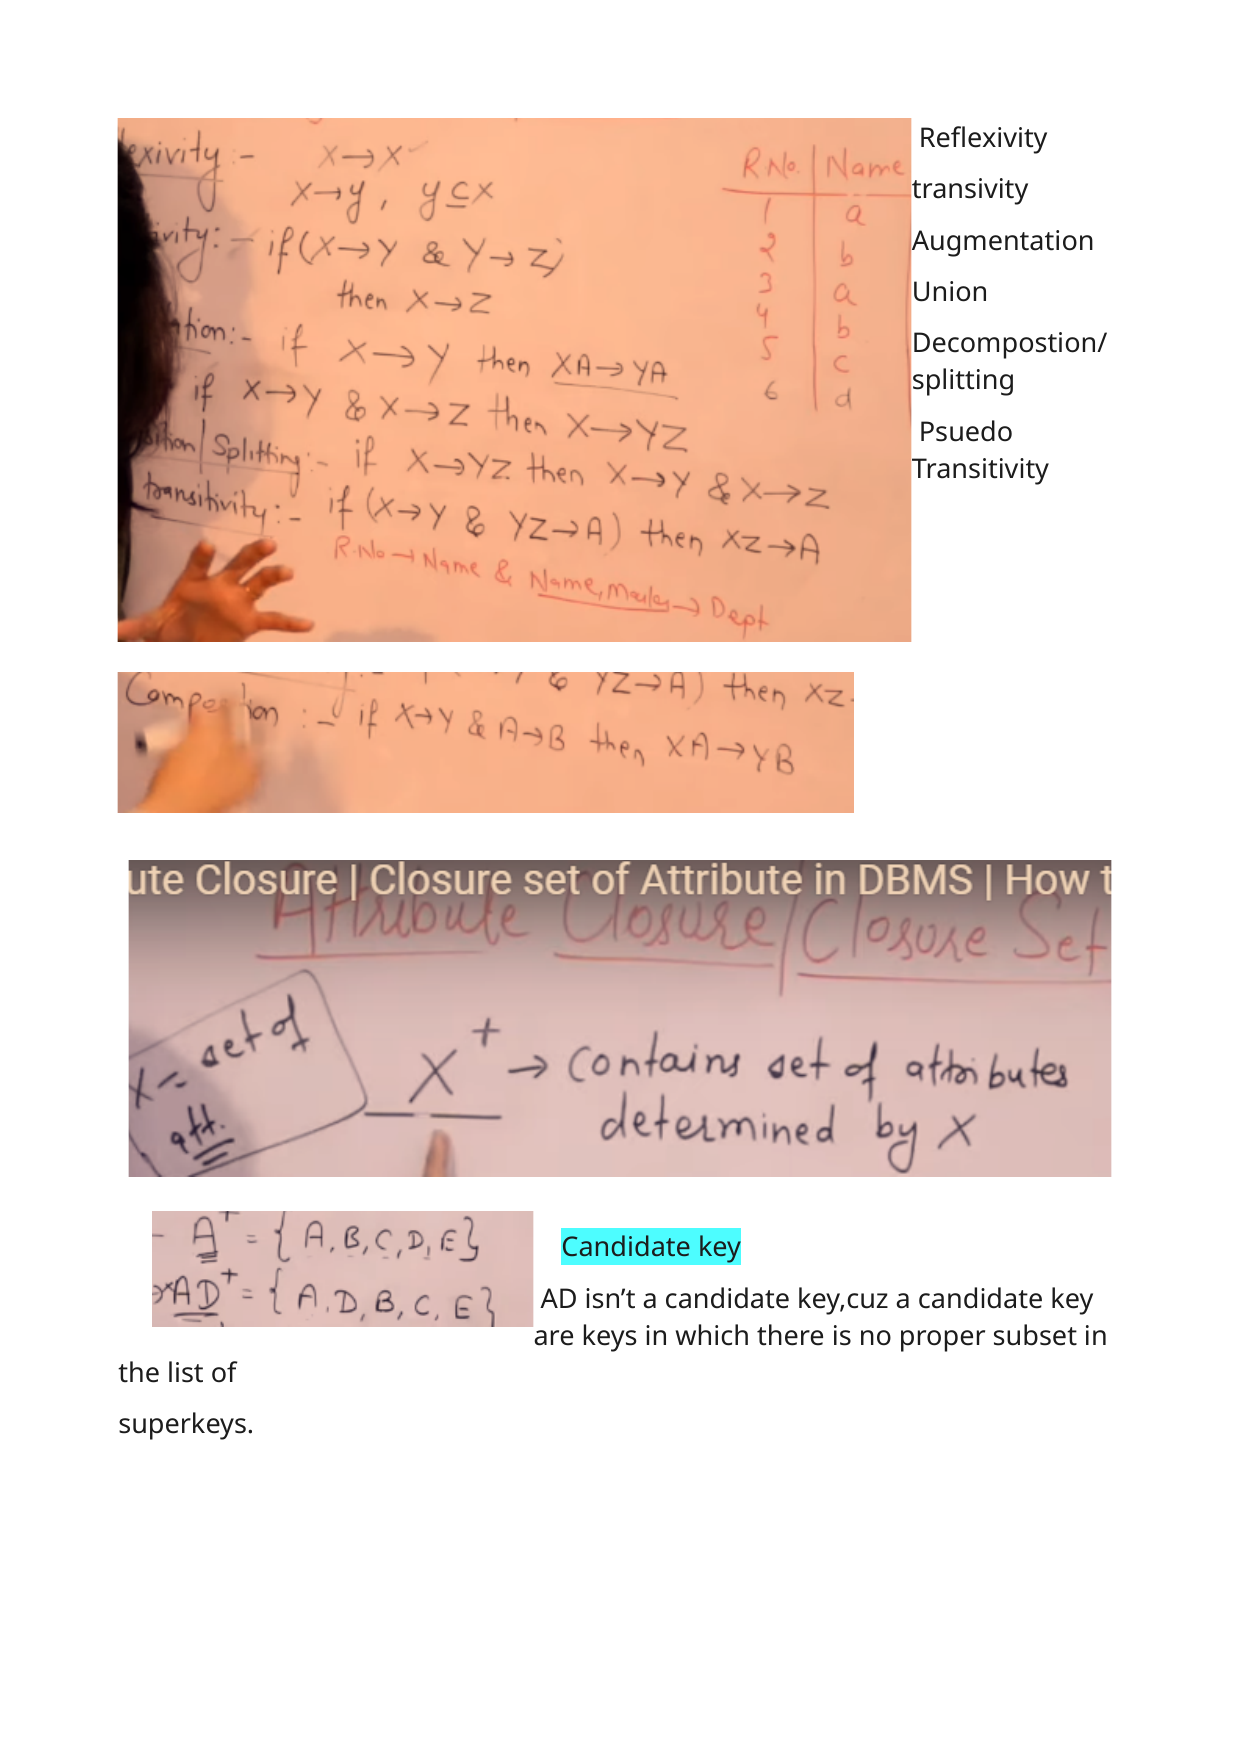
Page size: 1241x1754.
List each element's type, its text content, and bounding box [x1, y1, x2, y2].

picture [117, 118, 912, 642]
text Candidate key [534, 1228, 1122, 1265]
text Augmentation [912, 221, 1122, 258]
picture [128, 860, 1112, 1177]
text superkeys. [118, 1404, 1122, 1441]
text Decompostion/splitting [912, 324, 1122, 398]
text [118, 1228, 152, 1265]
picture [152, 1211, 534, 1327]
picture [117, 672, 854, 813]
text Reflexivity [912, 118, 1122, 155]
text Union [912, 272, 1122, 309]
text AD isn’t a candidate key,cuz a candidate key are keys in which there is no proper subset in the list of [118, 1279, 1122, 1390]
text transivity [912, 169, 1122, 206]
text Psuedo Transitivity [912, 412, 1122, 486]
